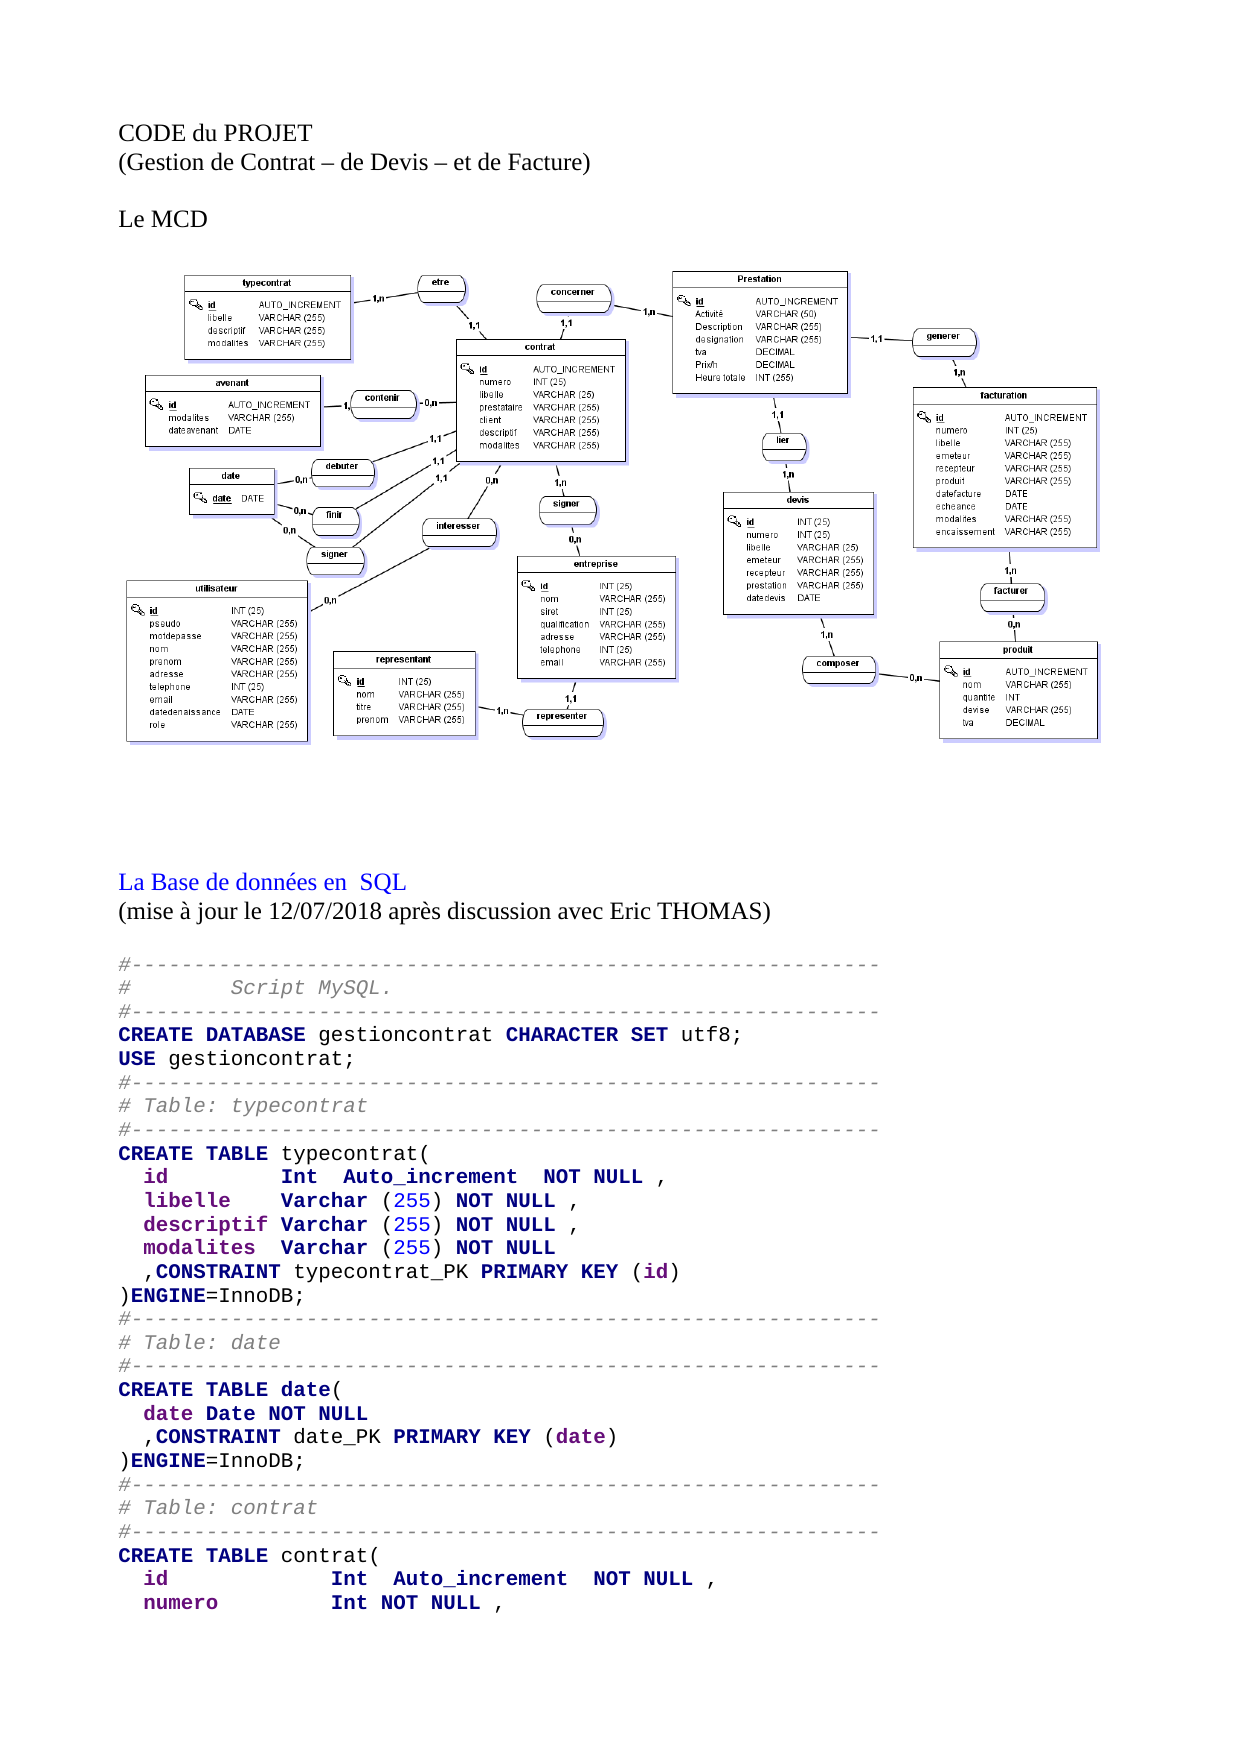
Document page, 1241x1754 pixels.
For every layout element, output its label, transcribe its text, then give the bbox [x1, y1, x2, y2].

text CREATE TABLE date( [118, 1379, 1145, 1403]
text # Table: typecontrat [118, 1095, 1145, 1119]
text # Table: date [118, 1332, 1145, 1356]
text id Int Auto_increment NOT NULL , [118, 1568, 1145, 1592]
text ,CONSTRAINT typecontrat_PK PRIMARY KEY (id) [118, 1261, 1145, 1284]
text #------------------------------------------------------------ [118, 1356, 1145, 1379]
text #------------------------------------------------------------ [118, 1521, 1145, 1545]
text Le MCD [118, 204, 1145, 233]
text id Int Auto_increment NOT NULL , [118, 1166, 1145, 1190]
text CREATE TABLE contrat( [118, 1545, 1145, 1568]
text CREATE DATABASE gestioncontrat CHARACTER SET utf8; [118, 1024, 1145, 1048]
text libelle Varchar (255) NOT NULL , [118, 1190, 1145, 1214]
text (mise à jour le 12/07/2018 après discussion avec Eric THOMAS) [118, 896, 1145, 925]
text )ENGINE=InnoDB; [118, 1450, 1145, 1474]
text # Table: contrat [118, 1497, 1145, 1521]
text date Date NOT NULL [118, 1403, 1145, 1426]
text )ENGINE=InnoDB; [118, 1284, 1145, 1308]
text #------------------------------------------------------------ [118, 1474, 1145, 1497]
text #------------------------------------------------------------ [118, 1001, 1145, 1024]
text USE gestioncontrat; [118, 1048, 1145, 1072]
picture [118, 261, 1146, 753]
text numero Int NOT NULL , [118, 1592, 1145, 1616]
text #------------------------------------------------------------ [118, 1119, 1145, 1143]
text La Base de données en SQL [118, 867, 1145, 896]
text #------------------------------------------------------------ [118, 1308, 1145, 1332]
text CREATE TABLE typecontrat( [118, 1143, 1145, 1166]
text # Script MySQL. [118, 977, 1145, 1001]
text #------------------------------------------------------------ [118, 1072, 1145, 1095]
text ,CONSTRAINT date_PK PRIMARY KEY (date) [118, 1426, 1145, 1450]
text (Gestion de Contrat – de Devis – et de Facture) [118, 147, 1145, 176]
text CODE du PROJET [118, 118, 1145, 147]
text #------------------------------------------------------------ [118, 953, 1145, 977]
text descriptif Varchar (255) NOT NULL , [118, 1214, 1145, 1237]
text modalites Varchar (255) NOT NULL [118, 1237, 1145, 1261]
